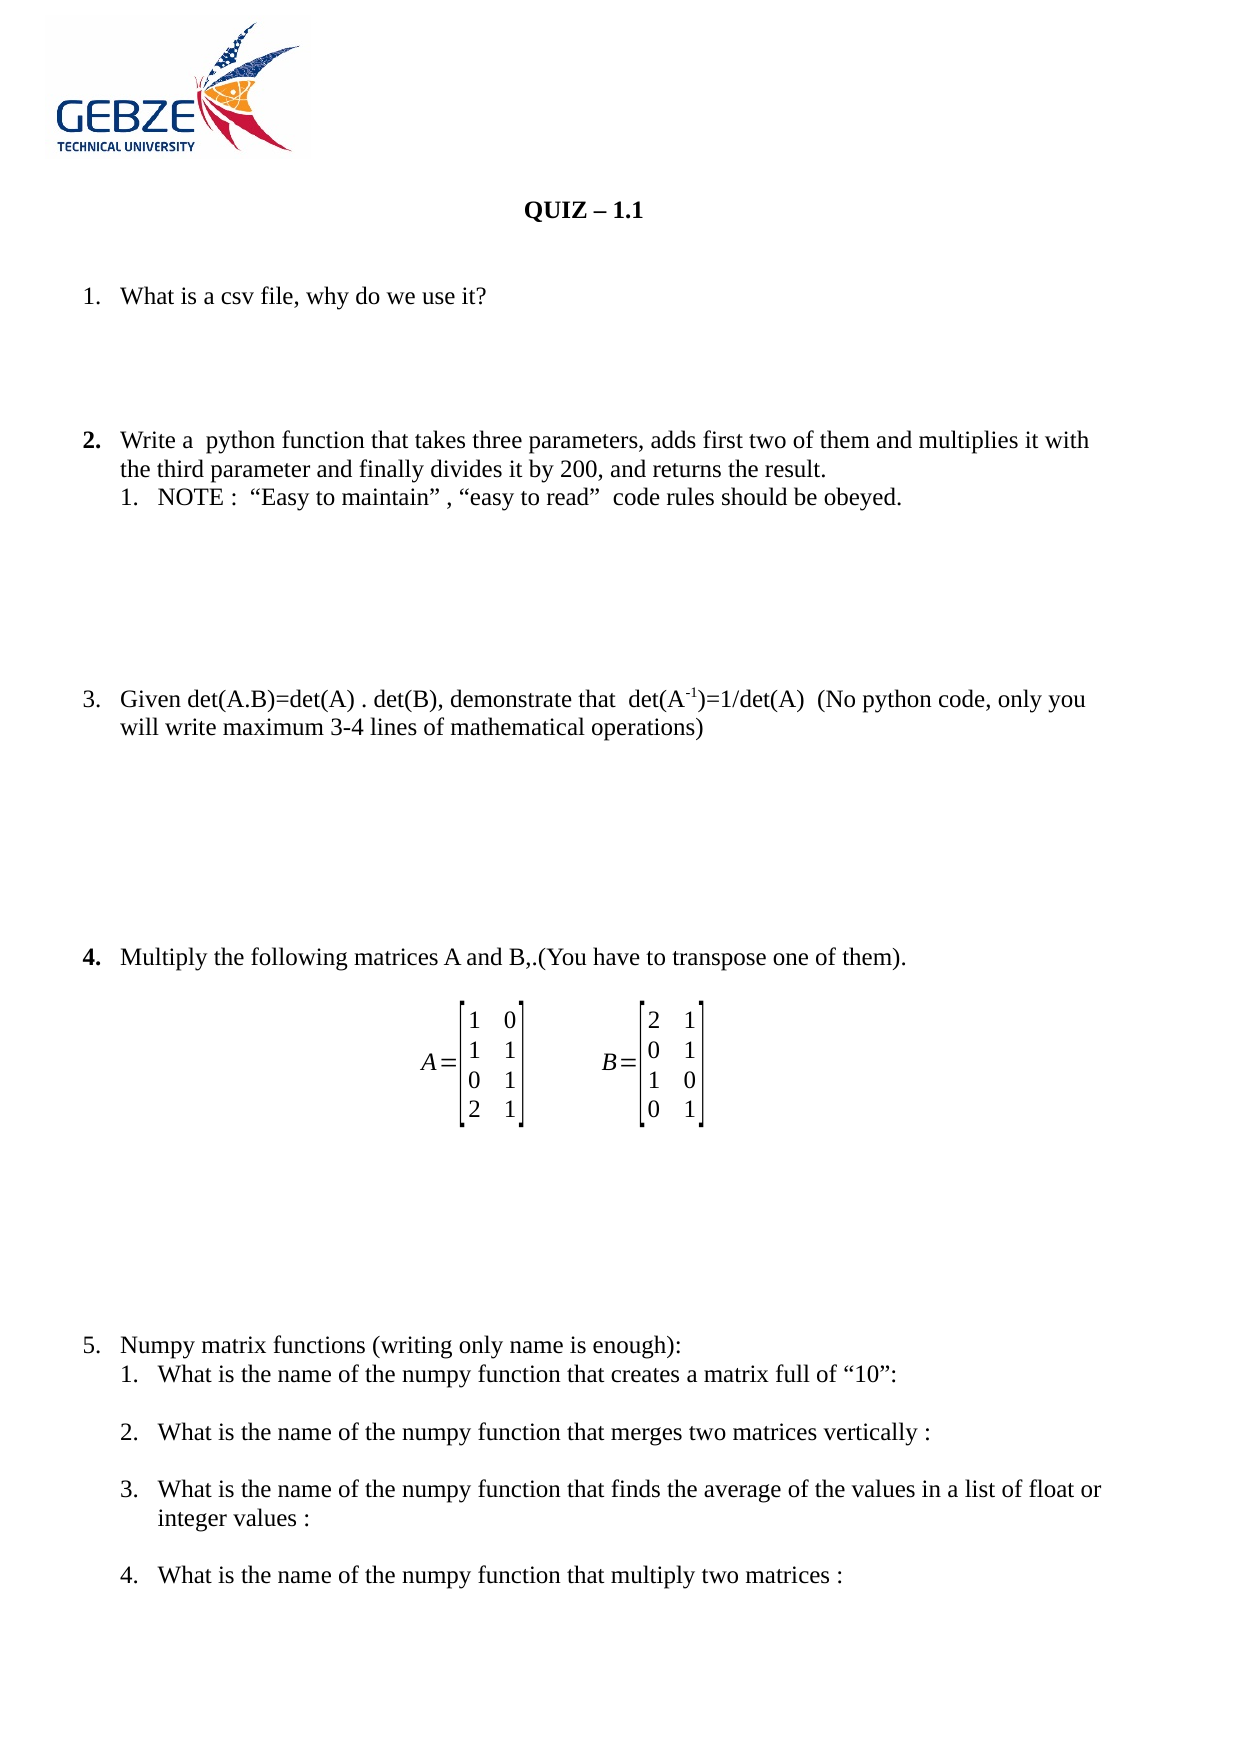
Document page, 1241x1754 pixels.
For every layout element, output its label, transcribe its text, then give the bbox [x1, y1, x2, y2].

list What is the name of the numpy function that merges two matrices vertically : [120, 1417, 1122, 1445]
text QUIZ – 1.1 [45, 195, 1122, 224]
list Given det(A.B)=det(A) . det(B), demonstrate that det(A-1)=1/det(A) (No python code, only you will write maximum 3-4 lines of mathematical operations) [82, 684, 1122, 741]
list Write a python function that takes three parameters, adds first two of them and multiplies it with the third parameter and finally divides it by 200, and returns the result. [82, 425, 1122, 482]
list Numpy matrix functions (writing only name is enough): [82, 1330, 1122, 1359]
list What is the name of the numpy function that creates a matrix full of “10”: [120, 1359, 1122, 1388]
list What is the name of the numpy function that multiply two matrices : [120, 1560, 1122, 1589]
list NOTE : “Easy to maintain” , “easy to read” code rules should be obeyed. [120, 482, 1122, 511]
list Multiply the following matrices A and B,.(You have to transpose one of them). [82, 942, 1122, 971]
picture [45, 15, 311, 159]
list What is a csv file, why do we use it? [82, 281, 1122, 310]
list What is the name of the numpy function that finds the average of the values in a list of float or integer values : [120, 1474, 1122, 1532]
